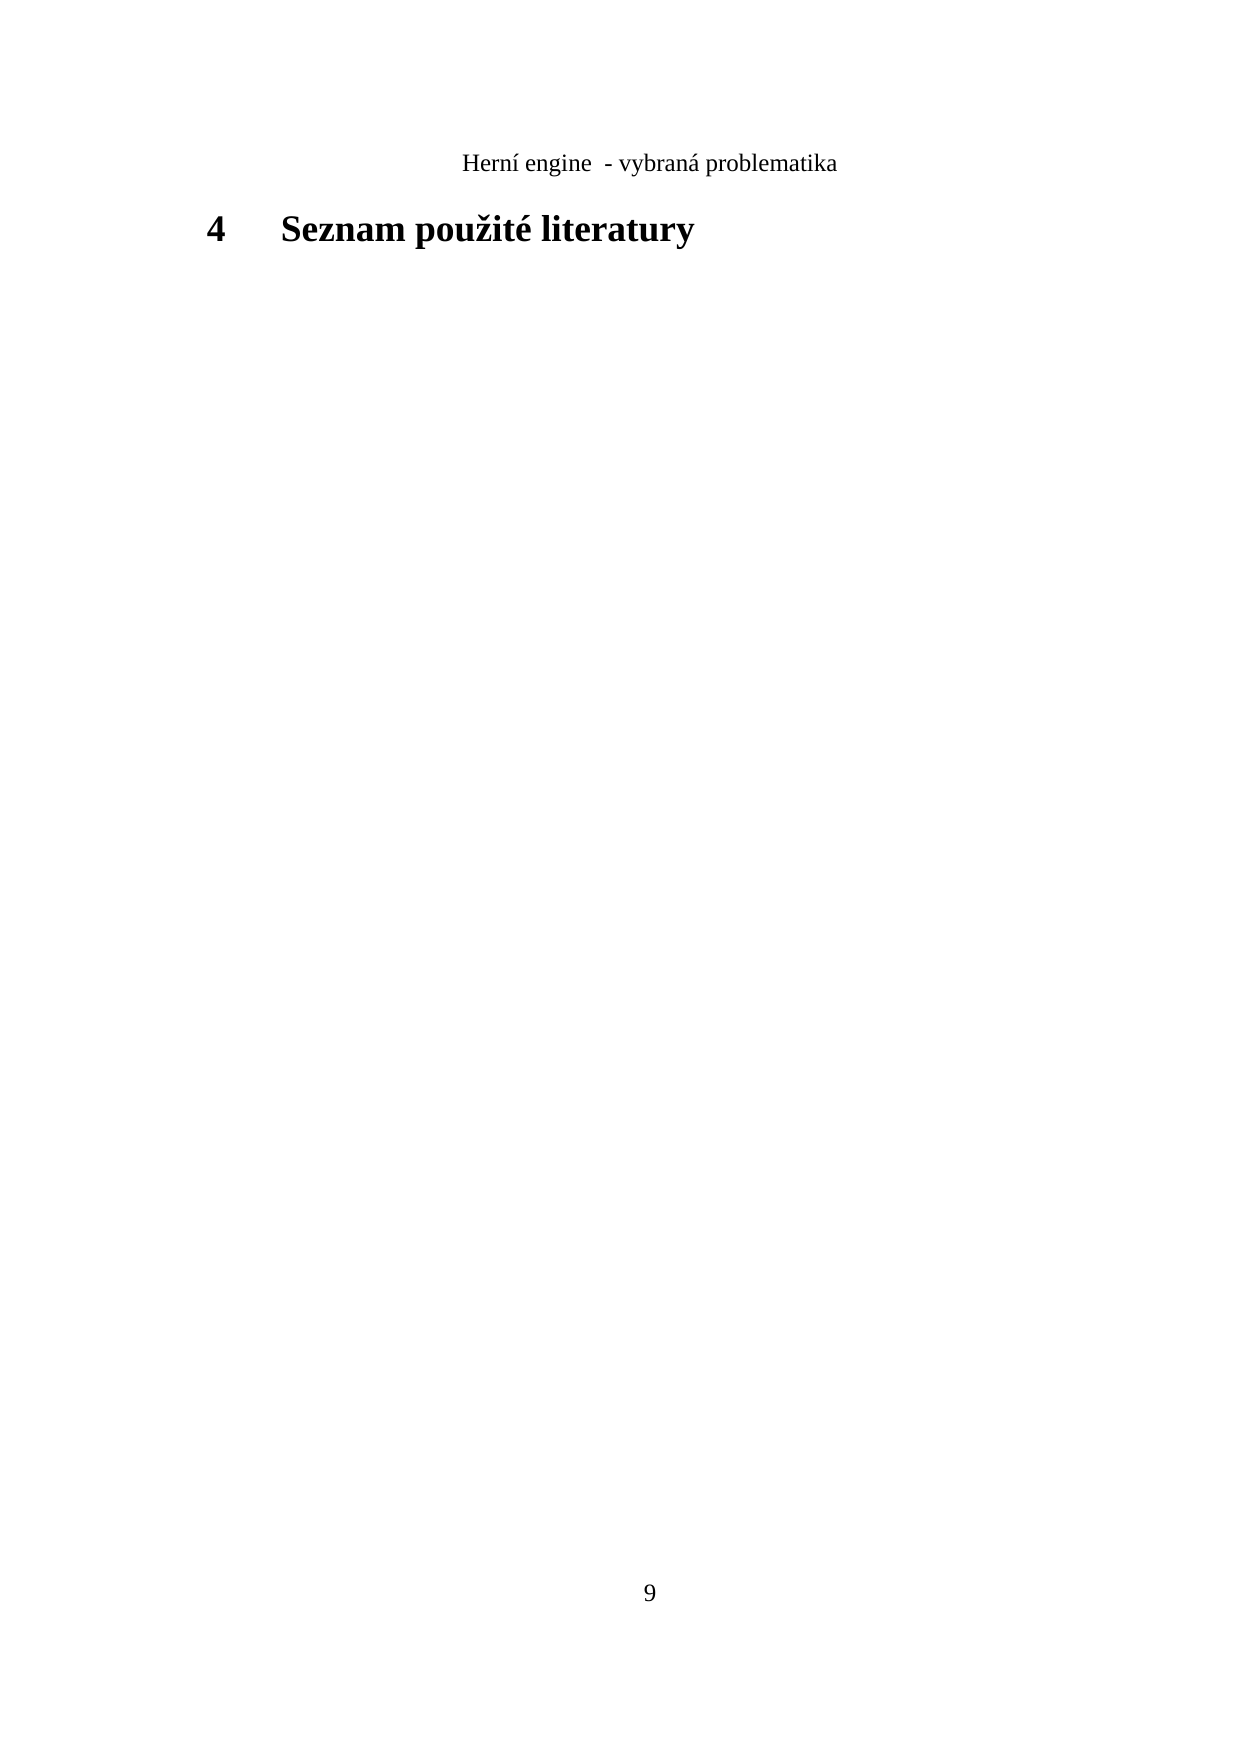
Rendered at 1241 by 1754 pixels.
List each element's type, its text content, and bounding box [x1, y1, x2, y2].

subtitle Seznam použité literatury [207, 207, 1093, 250]
